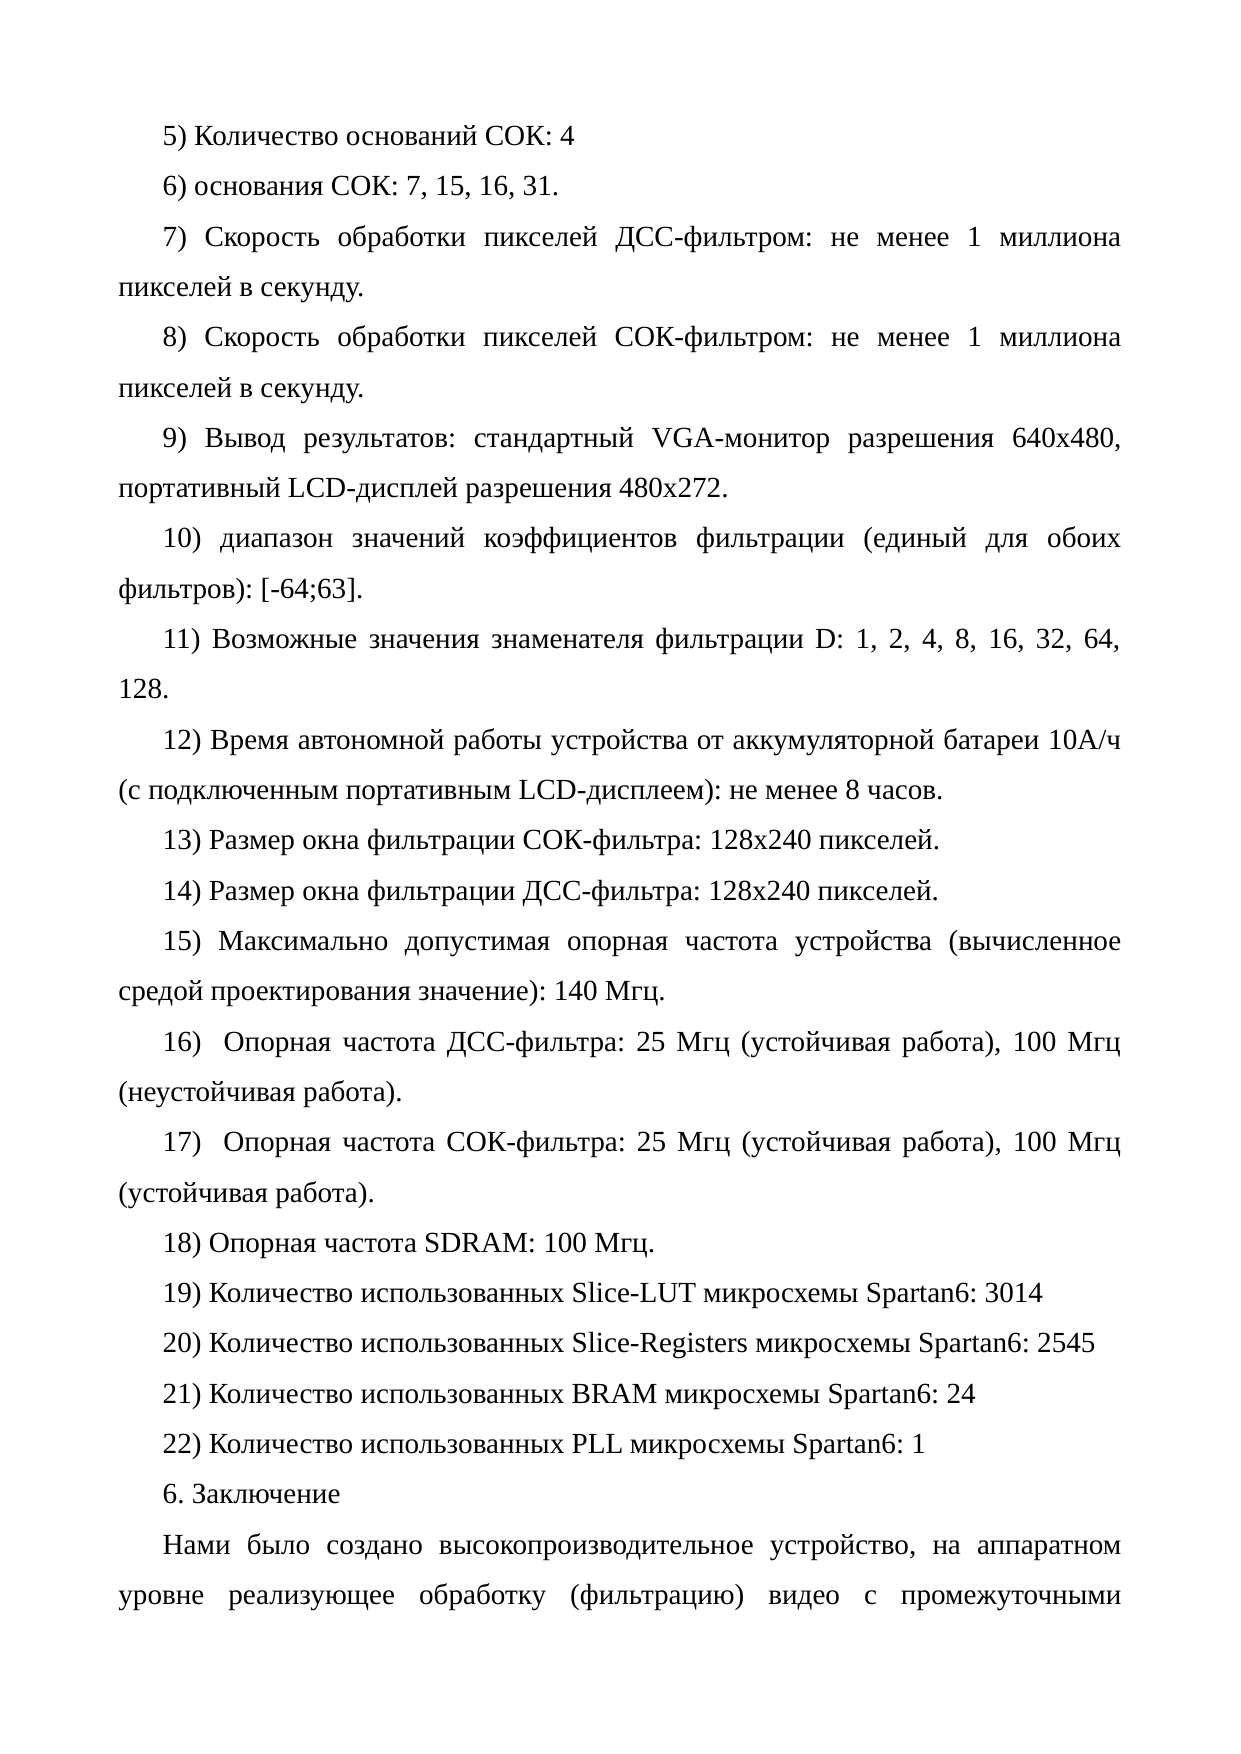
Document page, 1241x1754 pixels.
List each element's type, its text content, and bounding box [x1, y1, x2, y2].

text 5) Количество оснований СОК: 4 [118, 118, 1122, 152]
text 21) Количество использованных BRAM микросхемы Spartan6: 24 [118, 1376, 1122, 1409]
text Нами было создано высокопроизводительное устройство, на аппаратном уровне реализующее обработку (фильтрацию) видео с промежуточными [118, 1527, 1122, 1611]
text 20) Количество использованных Slice-Registers микросхемы Spartan6: 2545 [118, 1326, 1122, 1359]
text 15) Максимально допустимая опорная частота устройства (вычисленное средой проектирования значение): 140 Мгц. [118, 923, 1122, 1007]
text 19) Количество использованных Slice-LUT микросхемы Spartan6: 3014 [118, 1275, 1122, 1309]
text 18) Опорная частота SDRAM: 100 Мгц. [118, 1225, 1122, 1258]
text 10) диапазон значений коэффициентов фильтрации (единый для обоих фильтров): [-64;63]. [118, 521, 1122, 604]
text 14) Размер окна фильтрации ДСС-фильтра: 128х240 пикселей. [118, 873, 1122, 906]
text 6) основания СОК: 7, 15, 16, 31. [118, 168, 1122, 202]
text 17) Опорная частота СОК-фильтра: 25 Мгц (устойчивая работа), 100 Мгц (устойчивая работа). [118, 1124, 1122, 1208]
text 13) Размер окна фильтрации СОК-фильтра: 128х240 пикселей. [118, 822, 1122, 856]
text 9) Вывод результатов: стандартный VGA-монитор разрешения 640х480, портативный LCD-дисплей разрешения 480х272. [118, 420, 1122, 504]
text 12) Время автономной работы устройства от аккумуляторной батареи 10А/ч (с подключенным портативным LCD-дисплеем): не менее 8 часов. [118, 722, 1122, 806]
text 16) Опорная частота ДСС-фильтра: 25 Мгц (устойчивая работа), 100 Мгц (неустойчивая работа). [118, 1024, 1122, 1108]
text 22) Количество использованных PLL микросхемы Spartan6: 1 [118, 1426, 1122, 1460]
text 11) Возможные значения знаменателя фильтрации D: 1, 2, 4, 8, 16, 32, 64, 128. [118, 621, 1122, 705]
text 6. Заключение [118, 1477, 1122, 1510]
text 8) Скорость обработки пикселей СОК-фильтром: не менее 1 миллиона пикселей в секунду. [118, 319, 1122, 403]
text 7) Скорость обработки пикселей ДСС-фильтром: не менее 1 миллиона пикселей в секунду. [118, 219, 1122, 303]
